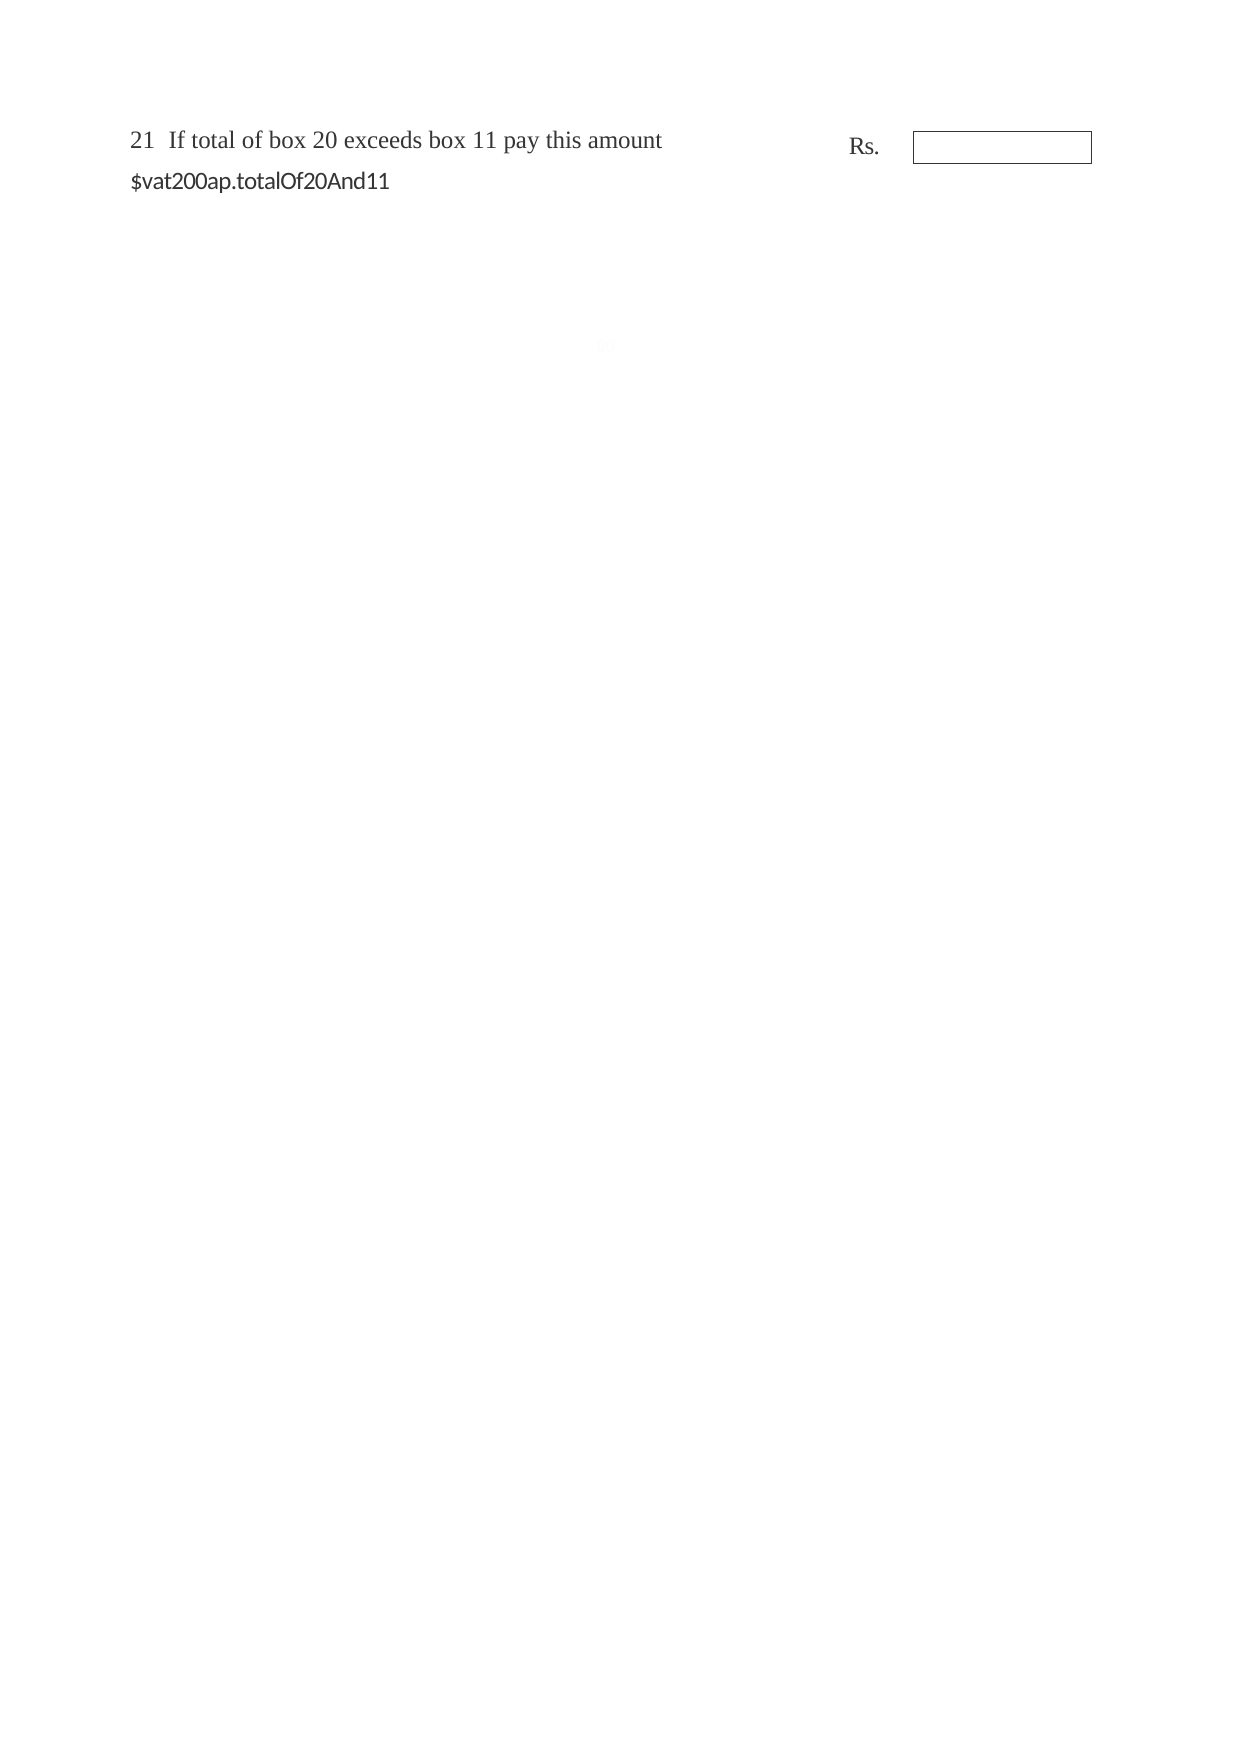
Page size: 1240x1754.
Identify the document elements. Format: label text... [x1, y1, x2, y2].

text 21 If total of box 20 exceeds box 11 pay this amount Rs.$vat200ap.totalOf20And11 [130, 125, 1104, 196]
text 90 [592, 337, 618, 356]
